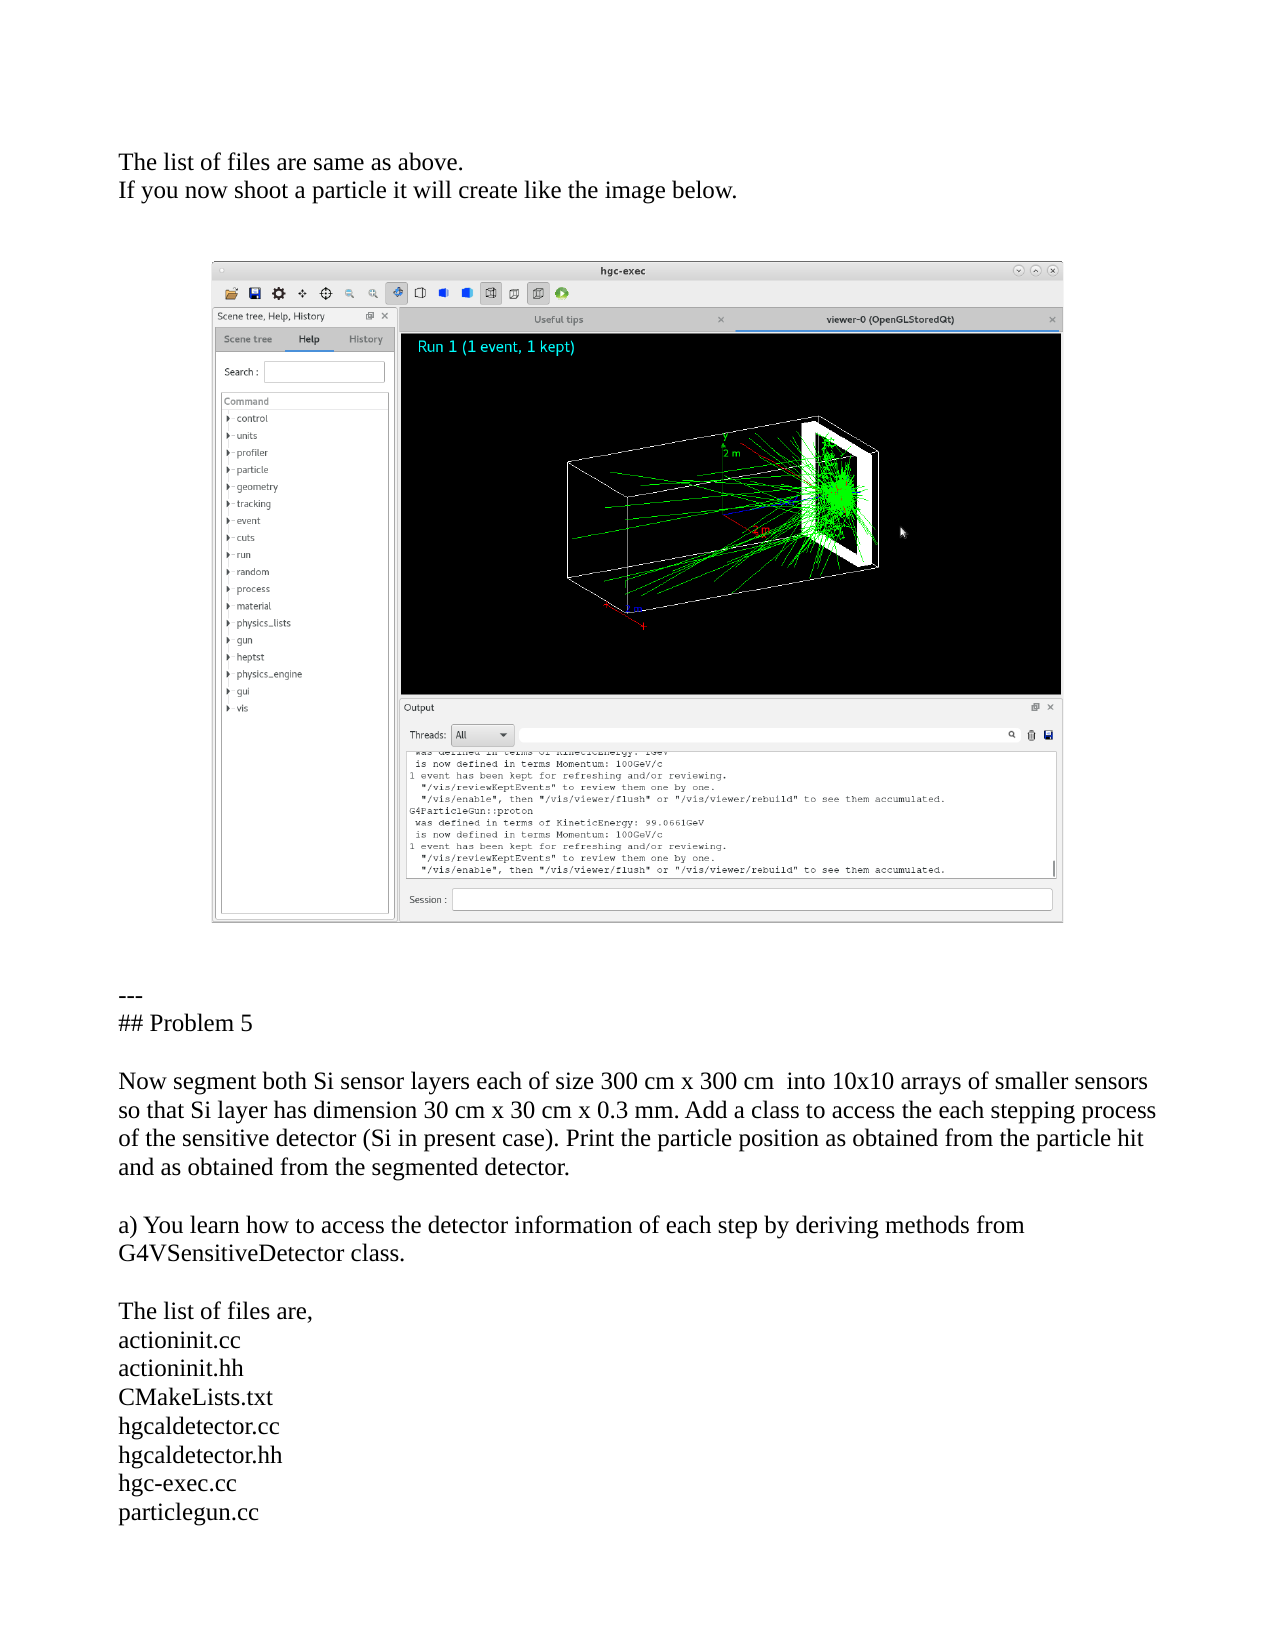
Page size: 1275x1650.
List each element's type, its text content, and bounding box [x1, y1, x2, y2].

text actioninit.cc [118, 1325, 1157, 1353]
text --- [118, 980, 1157, 1008]
picture [211, 261, 1064, 923]
text hgc-exec.cc [118, 1468, 1157, 1497]
text a) You learn how to access the detector information of each step by deriving methods from G4VSensitiveDetector class. [118, 1210, 1157, 1267]
text ## Problem 5 [118, 1008, 1157, 1037]
text The list of files are, [118, 1296, 1157, 1325]
text hgcaldetector.hh [118, 1440, 1157, 1468]
text Now segment both Si sensor layers each of size 300 cm x 300 cm into 10x10 arrays of smaller sensors so that Si layer has dimension 30 cm x 30 cm x 0.3 mm. Add a class to access the each stepping process of the sensitive detector (Si in present case). Print the particle position as obtained from the particle hit and as obtained from the segmented detector. [118, 1066, 1157, 1181]
text If you now shoot a particle it will create like the image below. [118, 176, 1157, 204]
text particlegun.cc [118, 1497, 1157, 1526]
text hgcaldetector.cc [118, 1411, 1157, 1440]
text The list of files are same as above. [118, 147, 1157, 176]
text actioninit.hh [118, 1353, 1157, 1382]
text CMakeLists.txt [118, 1382, 1157, 1411]
